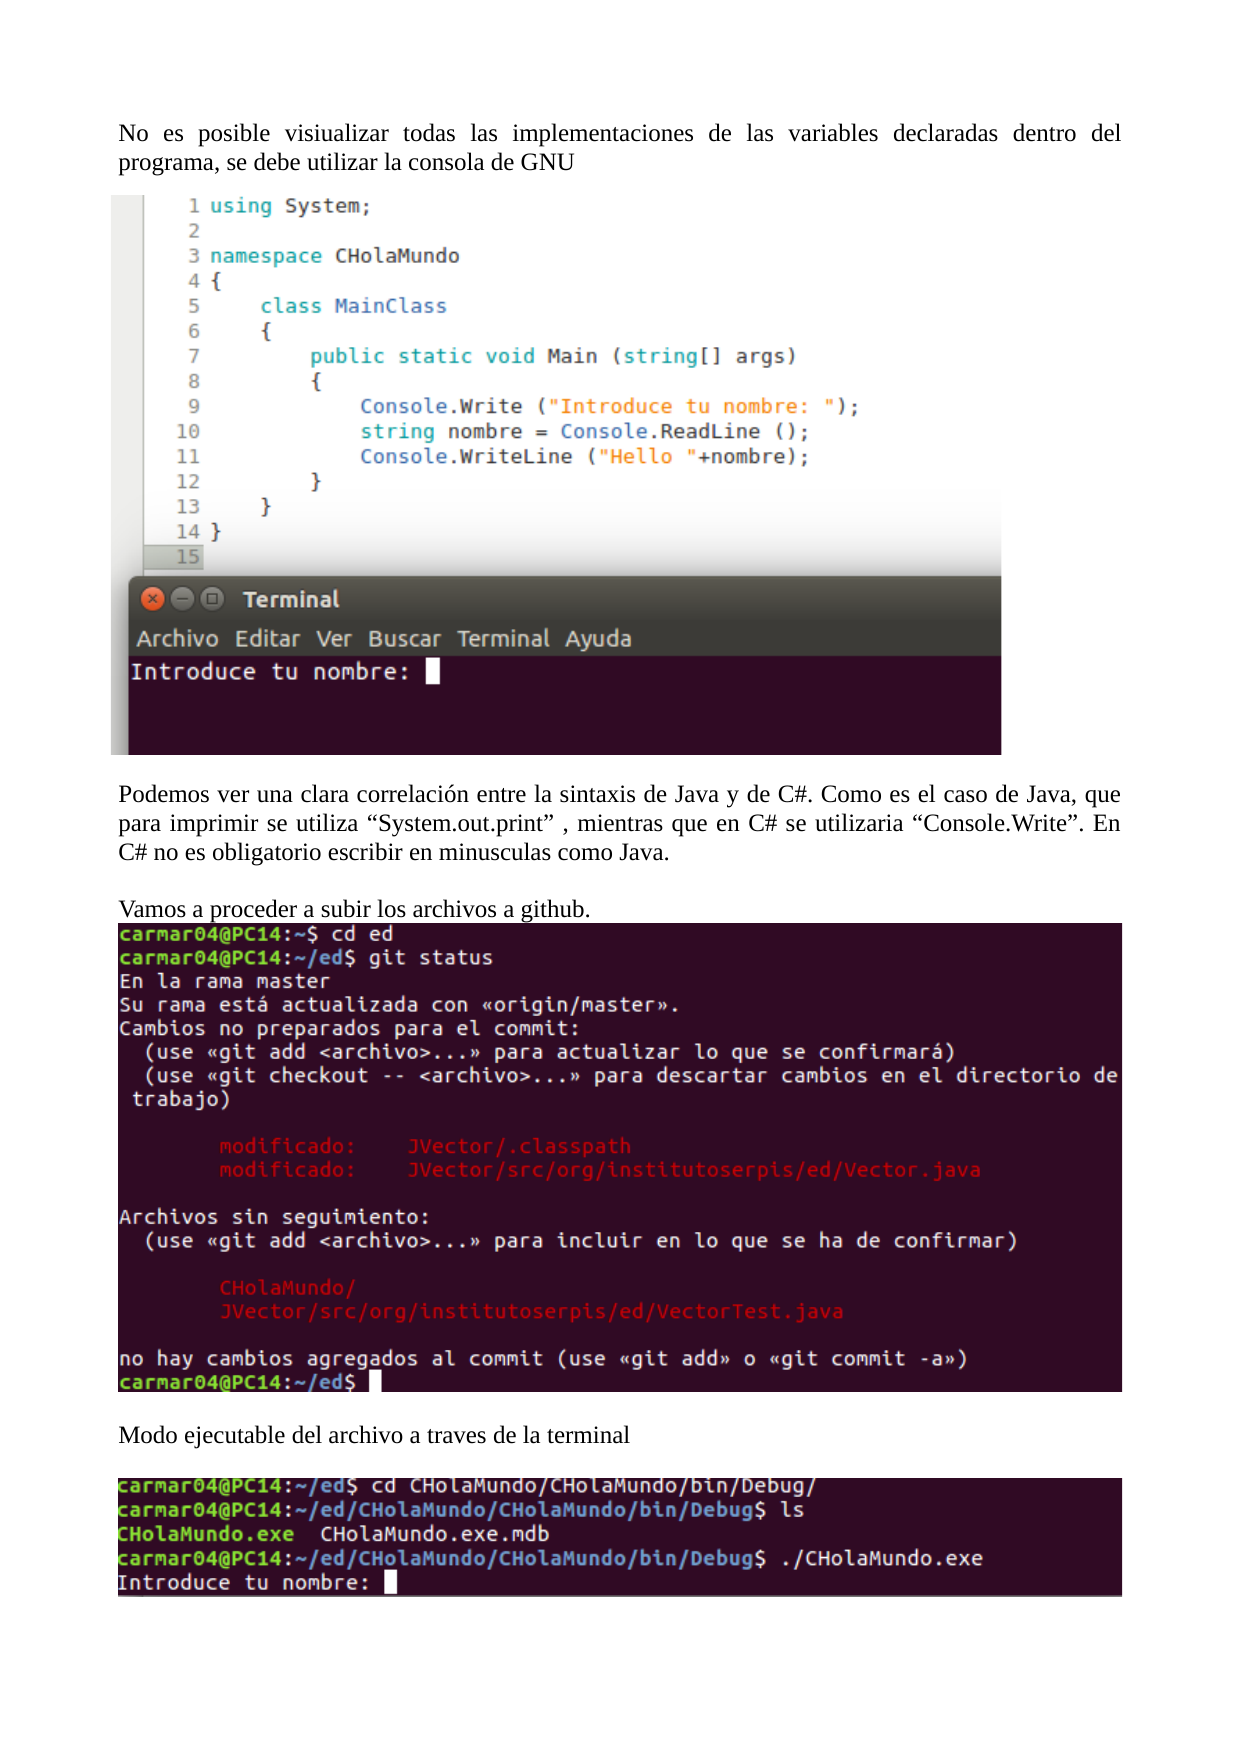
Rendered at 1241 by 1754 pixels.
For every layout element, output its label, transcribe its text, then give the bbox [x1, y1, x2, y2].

text Vamos a proceder a subir los archivos a github. [118, 894, 1122, 923]
text Podemos ver una clara correlación entre la sintaxis de Java y de C#. Como es el caso de Java, que para imprimir se utiliza “System.out.print” , mientras que en C# se utilizaria “Console.Write”. En C# no es obligatorio escribir en minusculas como Java. [118, 779, 1122, 866]
text Modo ejecutable del archivo a traves de la terminal [118, 1421, 1122, 1449]
text No es posible visiualizar todas las implementaciones de las variables declaradas dentro del programa, se debe utilizar la consola de GNU [118, 118, 1122, 176]
picture [110, 195, 1002, 755]
picture [118, 1478, 1123, 1597]
picture [118, 923, 1123, 1392]
